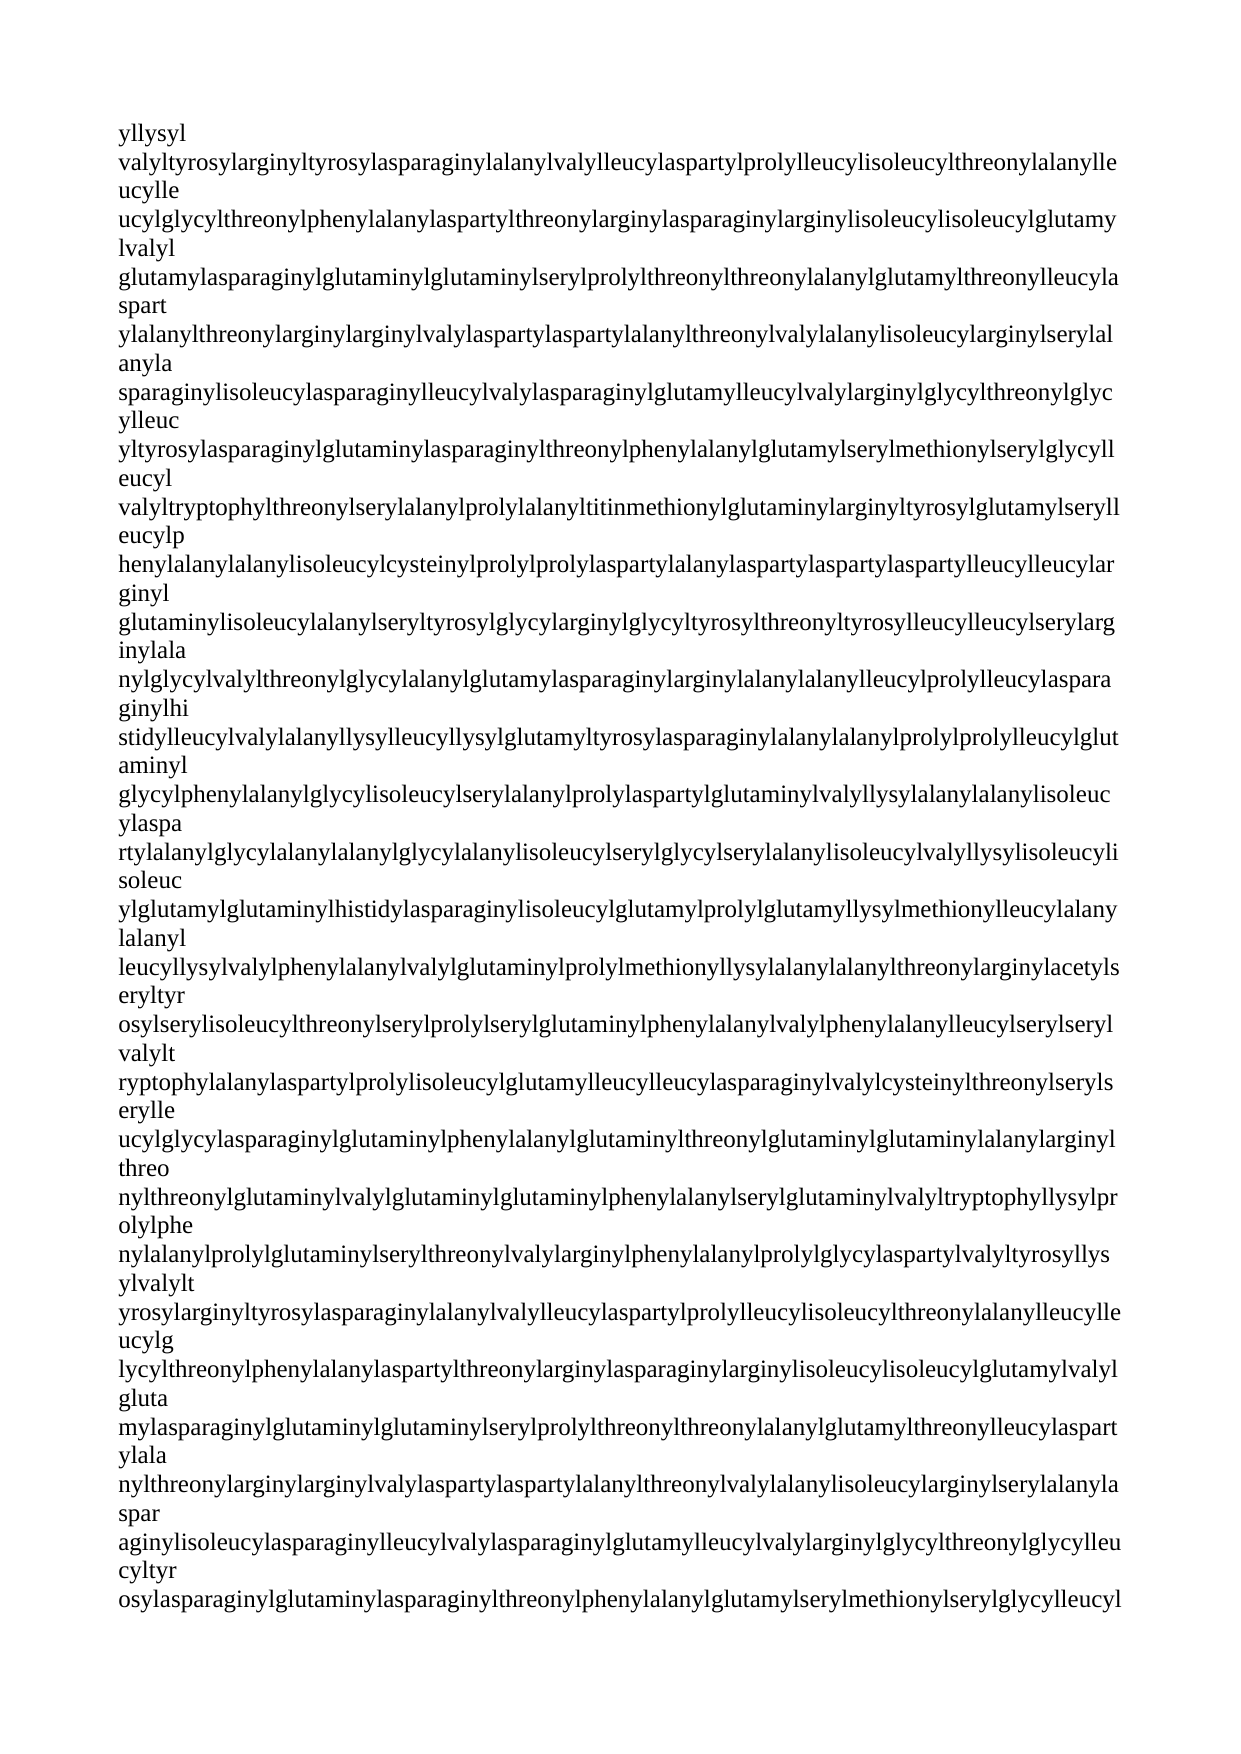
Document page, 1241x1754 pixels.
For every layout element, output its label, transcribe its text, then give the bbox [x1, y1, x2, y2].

text yllysyl valyltyrosylarginyltyrosylasparaginylalanylvalylleucylaspartylprolylleucylisoleucylthreonylalanylleucylle ucylglycylthreonylphenylalanylaspartylthreonylarginylasparaginylarginylisoleucylisoleucylglutamylvalyl glutamylasparaginylglutaminylglutaminylserylprolylthreonylthreonylalanylglutamylthreonylleucylaspart ylalanylthreonylarginylarginylvalylaspartylaspartylalanylthreonylvalylalanylisoleucylarginylserylalanyla sparaginylisoleucylasparaginylleucylvalylasparaginylglutamylleucylvalylarginylglycylthreonylglycylleuc yltyrosylasparaginylglutaminylasparaginylthreonylphenylalanylglutamylserylmethionylserylglycylleucyl valyltryptophylthreonylserylalanylprolylalanyltitinmethionylglutaminylarginyltyrosylglutamylserylleucylp henylalanylalanylisoleucylcysteinylprolylprolylaspartylalanylaspartylaspartylaspartylleucylleucylarginyl glutaminylisoleucylalanylseryltyrosylglycylarginylglycyltyrosylthreonyltyrosylleucylleucylserylarginylala nylglycylvalylthreonylglycylalanylglutamylasparaginylarginylalanylalanylleucylprolylleucylasparaginylhi stidylleucylvalylalanyllysylleucyllysylglutamyltyrosylasparaginylalanylalanylprolylprolylleucylglutaminyl glycylphenylalanylglycylisoleucylserylalanylprolylaspartylglutaminylvalyllysylalanylalanylisoleucylaspa rtylalanylglycylalanylalanylglycylalanylisoleucylserylglycylserylalanylisoleucylvalyllysylisoleucylisoleuc ylglutamylglutaminylhistidylasparaginylisoleucylglutamylprolylglutamyllysylmethionylleucylalanylalanyl leucyllysylvalylphenylalanylvalylglutaminylprolylmethionyllysylalanylalanylthreonylarginylacetylseryltyr osylserylisoleucylthreonylserylprolylserylglutaminylphenylalanylvalylphenylalanylleucylserylserylvalylt ryptophylalanylaspartylprolylisoleucylglutamylleucylleucylasparaginylvalylcysteinylthreonylserylserylle ucylglycylasparaginylglutaminylphenylalanylglutaminylthreonylglutaminylglutaminylalanylarginylthreo nylthreonylglutaminylvalylglutaminylglutaminylphenylalanylserylglutaminylvalyltryptophyllysylprolylphe nylalanylprolylglutaminylserylthreonylvalylarginylphenylalanylprolylglycylaspartylvalyltyrosyllysylvalylt yrosylarginyltyrosylasparaginylalanylvalylleucylaspartylprolylleucylisoleucylthreonylalanylleucylleucylg lycylthreonylphenylalanylaspartylthreonylarginylasparaginylarginylisoleucylisoleucylglutamylvalylgluta mylasparaginylglutaminylglutaminylserylprolylthreonylthreonylalanylglutamylthreonylleucylaspartylala nylthreonylarginylarginylvalylaspartylaspartylalanylthreonylvalylalanylisoleucylarginylserylalanylaspar aginylisoleucylasparaginylleucylvalylasparaginylglutamylleucylvalylarginylglycylthreonylglycylleucyltyr osylasparaginylglutaminylasparaginylthreonylphenylalanylglutamylserylmethionylserylglycylleucyl [118, 118, 1122, 1613]
